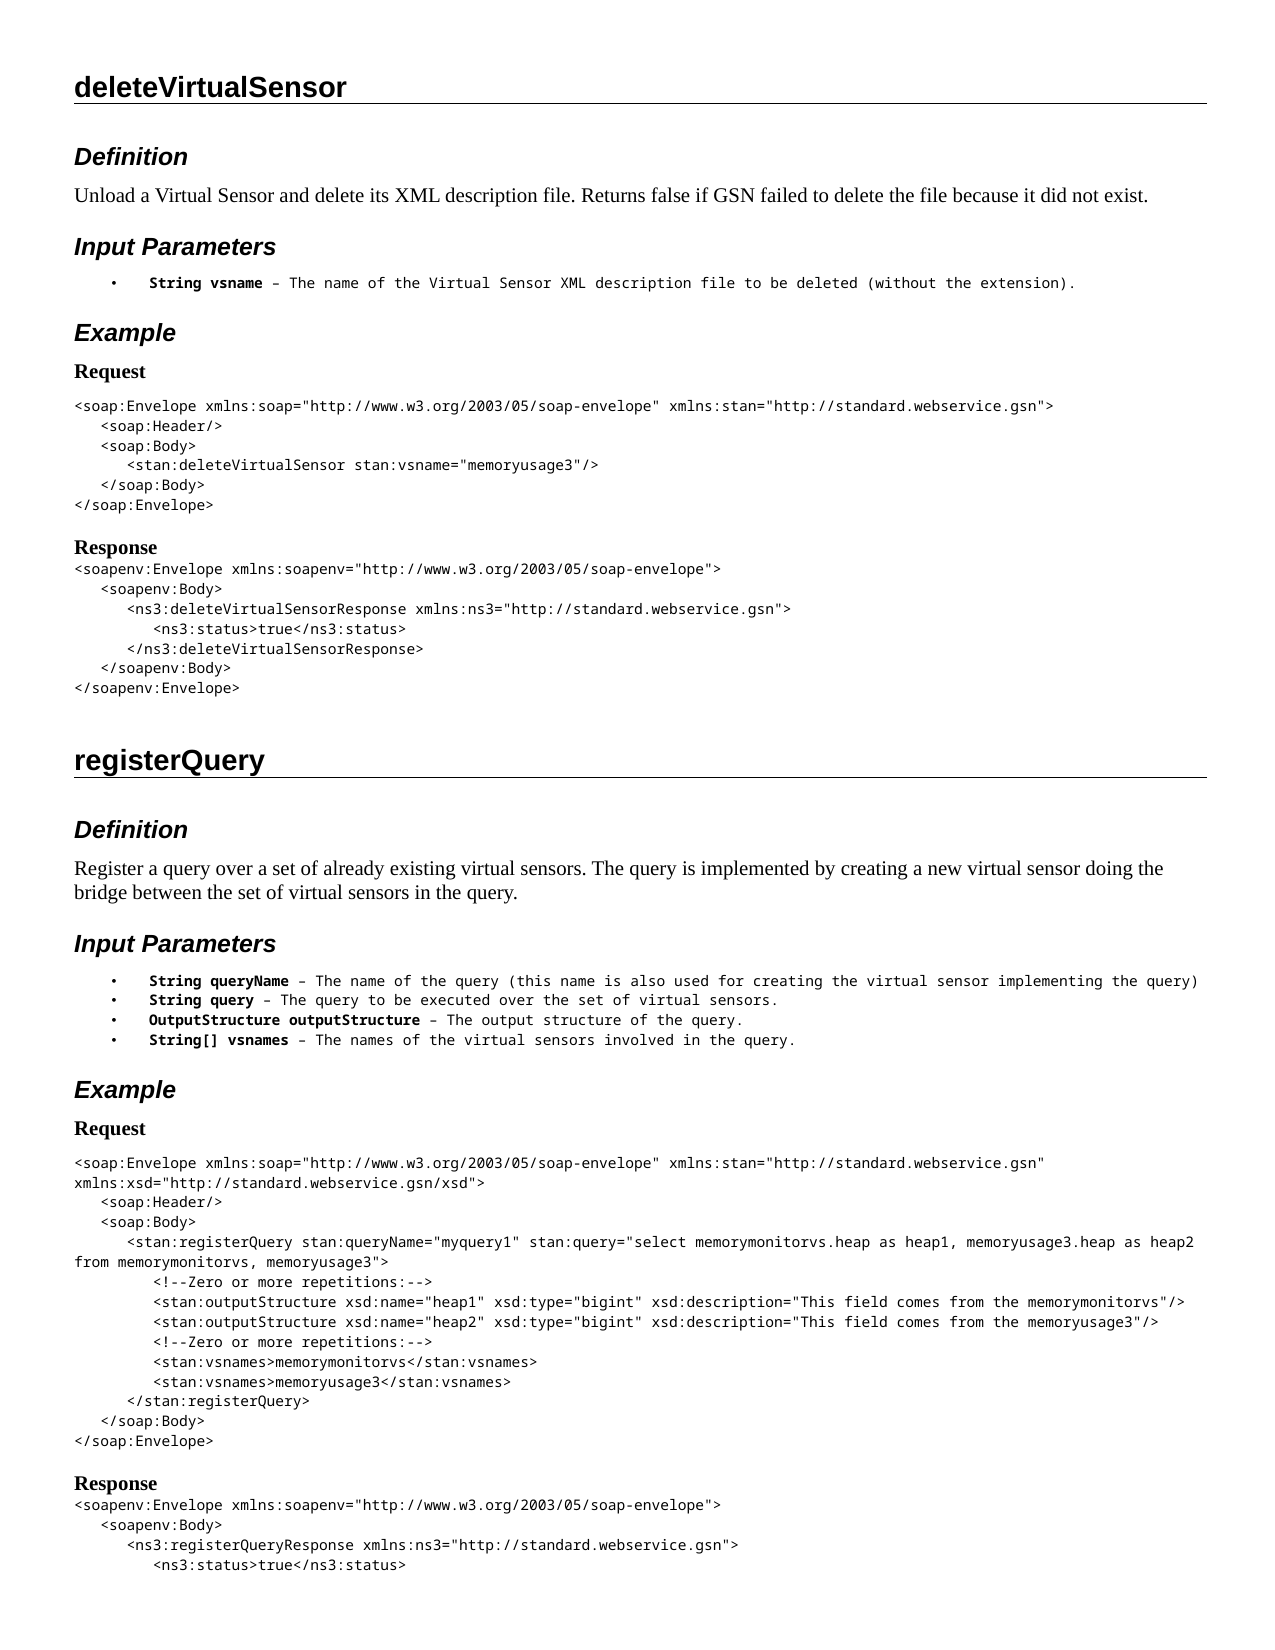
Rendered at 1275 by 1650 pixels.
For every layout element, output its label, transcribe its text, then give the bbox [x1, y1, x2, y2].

text Register a query over a set of already existing virtual sensors. The query is implemented by creating a new virtual sensor doing the bridge between the set of virtual sensors in the query. [74, 856, 1207, 904]
subtitle Definition [74, 815, 1207, 844]
text <stan:deleteVirtualSensor stan:vsname="memoryusage3"/> [74, 455, 1207, 475]
text Response [74, 1471, 1207, 1495]
text Request [74, 1116, 1207, 1140]
text <soapenv:Envelope xmlns:soapenv="http://www.w3.org/2003/05/soap-envelope"> [74, 1495, 1207, 1515]
text <soapenv:Body> [74, 1515, 1207, 1535]
text </soapenv:Envelope> [74, 678, 1207, 698]
text <soap:Header/> [74, 415, 1207, 435]
text <stan:registerQuery stan:queryName="myquery1" stan:query="select memorymonitorvs.heap as heap1, memoryusage3.heap as heap2 from memorymonitorvs, memoryusage3"> [74, 1232, 1207, 1272]
list OutputStructure outputStructure – The output structure of the query. [111, 1010, 1207, 1030]
text </soap:Envelope> [74, 495, 1207, 515]
text </ns3:deleteVirtualSensorResponse> [74, 638, 1207, 658]
text <stan:vsnames>memoryusage3</stan:vsnames> [74, 1371, 1207, 1391]
text <stan:outputStructure xsd:name="heap1" xsd:type="bigint" xsd:description="This field comes from the memorymonitorvs"/> [74, 1292, 1207, 1312]
text <ns3:registerQueryResponse xmlns:ns3="http://standard.webservice.gsn"> [74, 1535, 1207, 1554]
text <soap:Envelope xmlns:soap="http://www.w3.org/2003/05/soap-envelope" xmlns:stan="http://standard.webservice.gsn" xmlns:xsd="http://standard.webservice.gsn/xsd"> [74, 1152, 1207, 1192]
text <!--Zero or more repetitions:--> [74, 1332, 1207, 1351]
text <soap:Body> [74, 1212, 1207, 1232]
text Request [74, 359, 1207, 383]
text <stan:outputStructure xsd:name="heap2" xsd:type="bigint" xsd:description="This field comes from the memoryusage3"/> [74, 1312, 1207, 1332]
text <soapenv:Envelope xmlns:soapenv="http://www.w3.org/2003/05/soap-envelope"> [74, 559, 1207, 579]
text </soap:Envelope> [74, 1431, 1207, 1451]
text </soap:Body> [74, 475, 1207, 495]
text Response [74, 535, 1207, 559]
list String query – The query to be executed over the set of virtual sensors. [111, 990, 1207, 1010]
text </stan:registerQuery> [74, 1391, 1207, 1411]
text <ns3:deleteVirtualSensorResponse xmlns:ns3="http://standard.webservice.gsn"> [74, 599, 1207, 618]
list String vsname – The name of the Virtual Sensor XML description file to be deleted (without the extension). [111, 273, 1207, 293]
text <soapenv:Body> [74, 579, 1207, 599]
text </soap:Body> [74, 1411, 1207, 1431]
subtitle Input Parameters [74, 232, 1207, 261]
subtitle Input Parameters [74, 929, 1207, 958]
text <!--Zero or more repetitions:--> [74, 1272, 1207, 1292]
text <soap:Header/> [74, 1192, 1207, 1212]
subtitle deleteVirtualSensor [74, 70, 1207, 103]
text <soap:Envelope xmlns:soap="http://www.w3.org/2003/05/soap-envelope" xmlns:stan="http://standard.webservice.gsn"> [74, 396, 1207, 415]
subtitle Definition [74, 142, 1207, 170]
text <soap:Body> [74, 435, 1207, 455]
text <ns3:status>true</ns3:status> [74, 1554, 1207, 1574]
list String queryName – The name of the query (this name is also used for creating the virtual sensor implementing the query) [111, 970, 1207, 990]
text </soapenv:Body> [74, 658, 1207, 678]
subtitle registerQuery [74, 743, 1207, 777]
subtitle Example [74, 1075, 1207, 1103]
list String[] vsnames – The names of the virtual sensors involved in the query. [111, 1030, 1207, 1050]
text Unload a Virtual Sensor and delete its XML description file. Returns false if GSN failed to delete the file because it did not exist. [74, 183, 1207, 207]
subtitle Example [74, 318, 1207, 346]
text <ns3:status>true</ns3:status> [74, 618, 1207, 638]
text <stan:vsnames>memorymonitorvs</stan:vsnames> [74, 1351, 1207, 1371]
